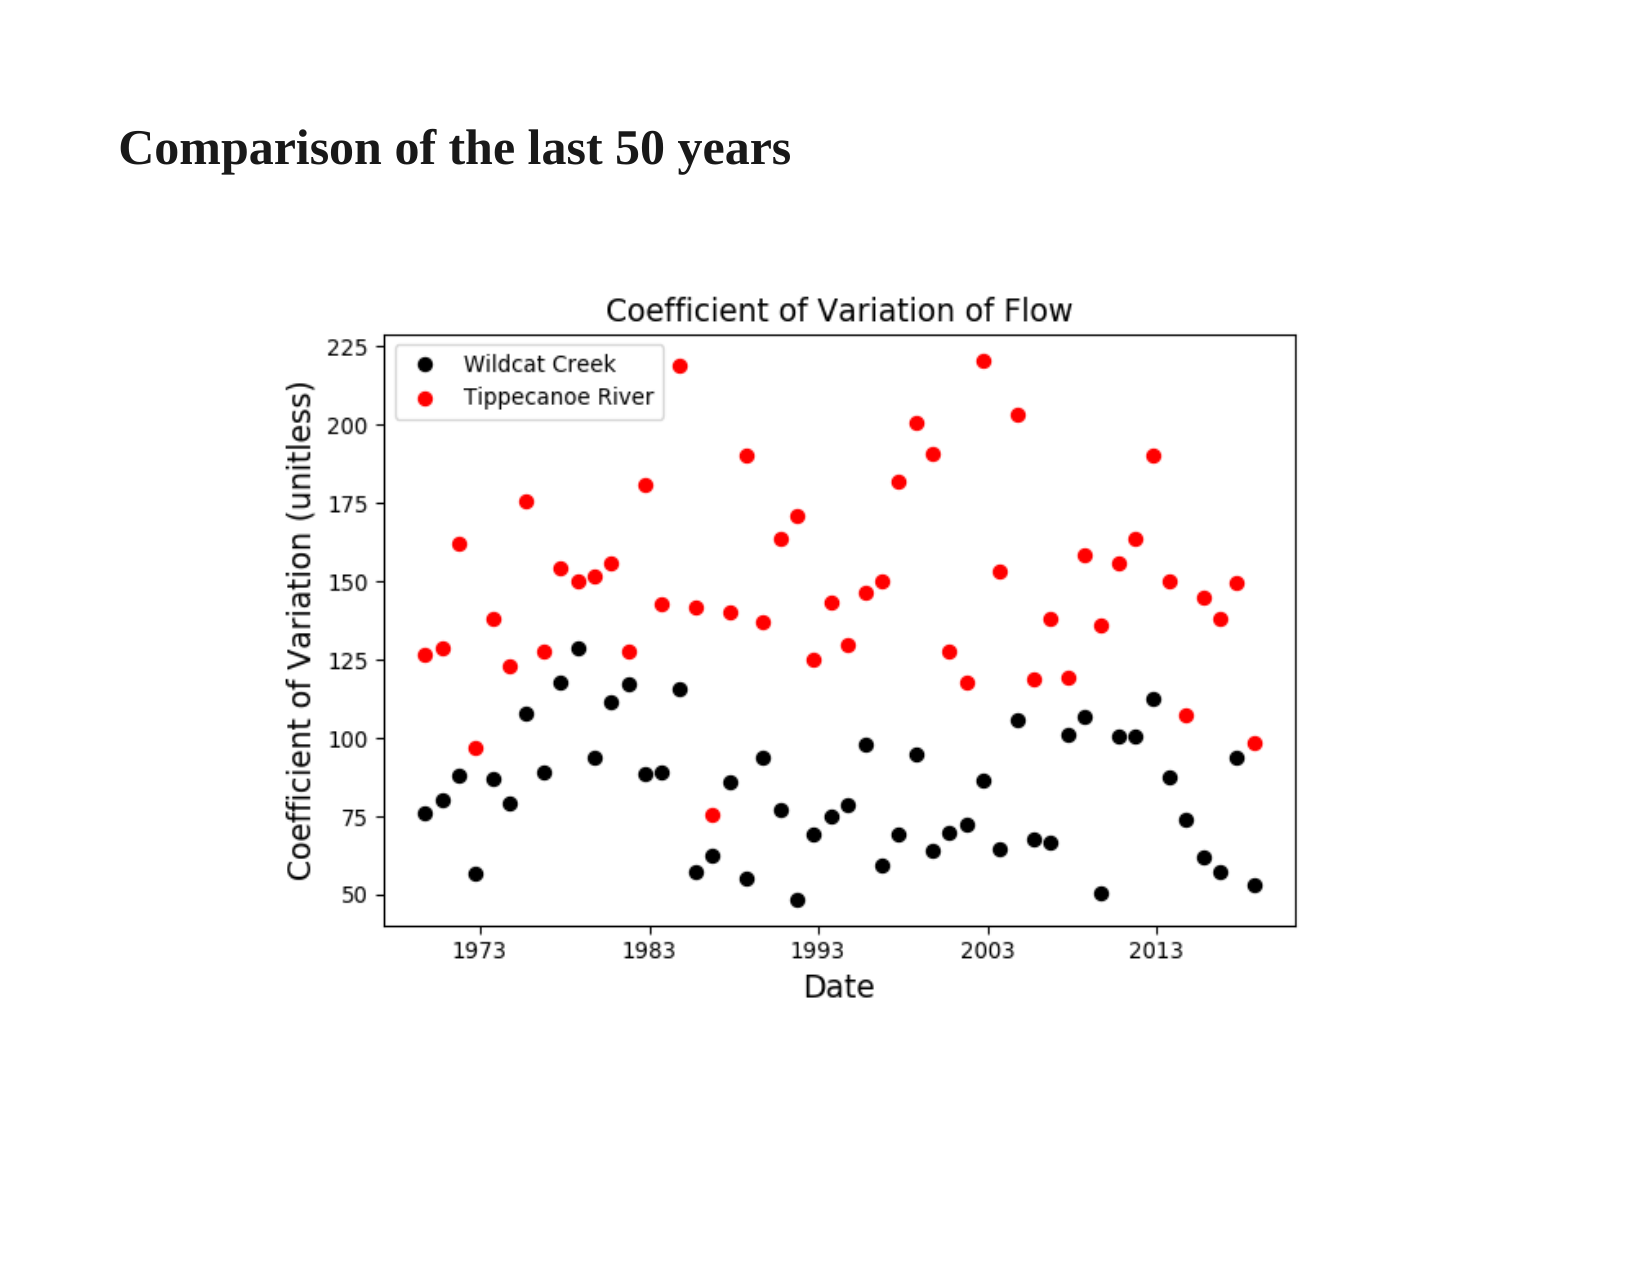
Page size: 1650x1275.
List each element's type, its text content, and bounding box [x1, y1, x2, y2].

picture [237, 240, 1413, 1024]
text Comparison of the last 50 years [118, 118, 1532, 176]
